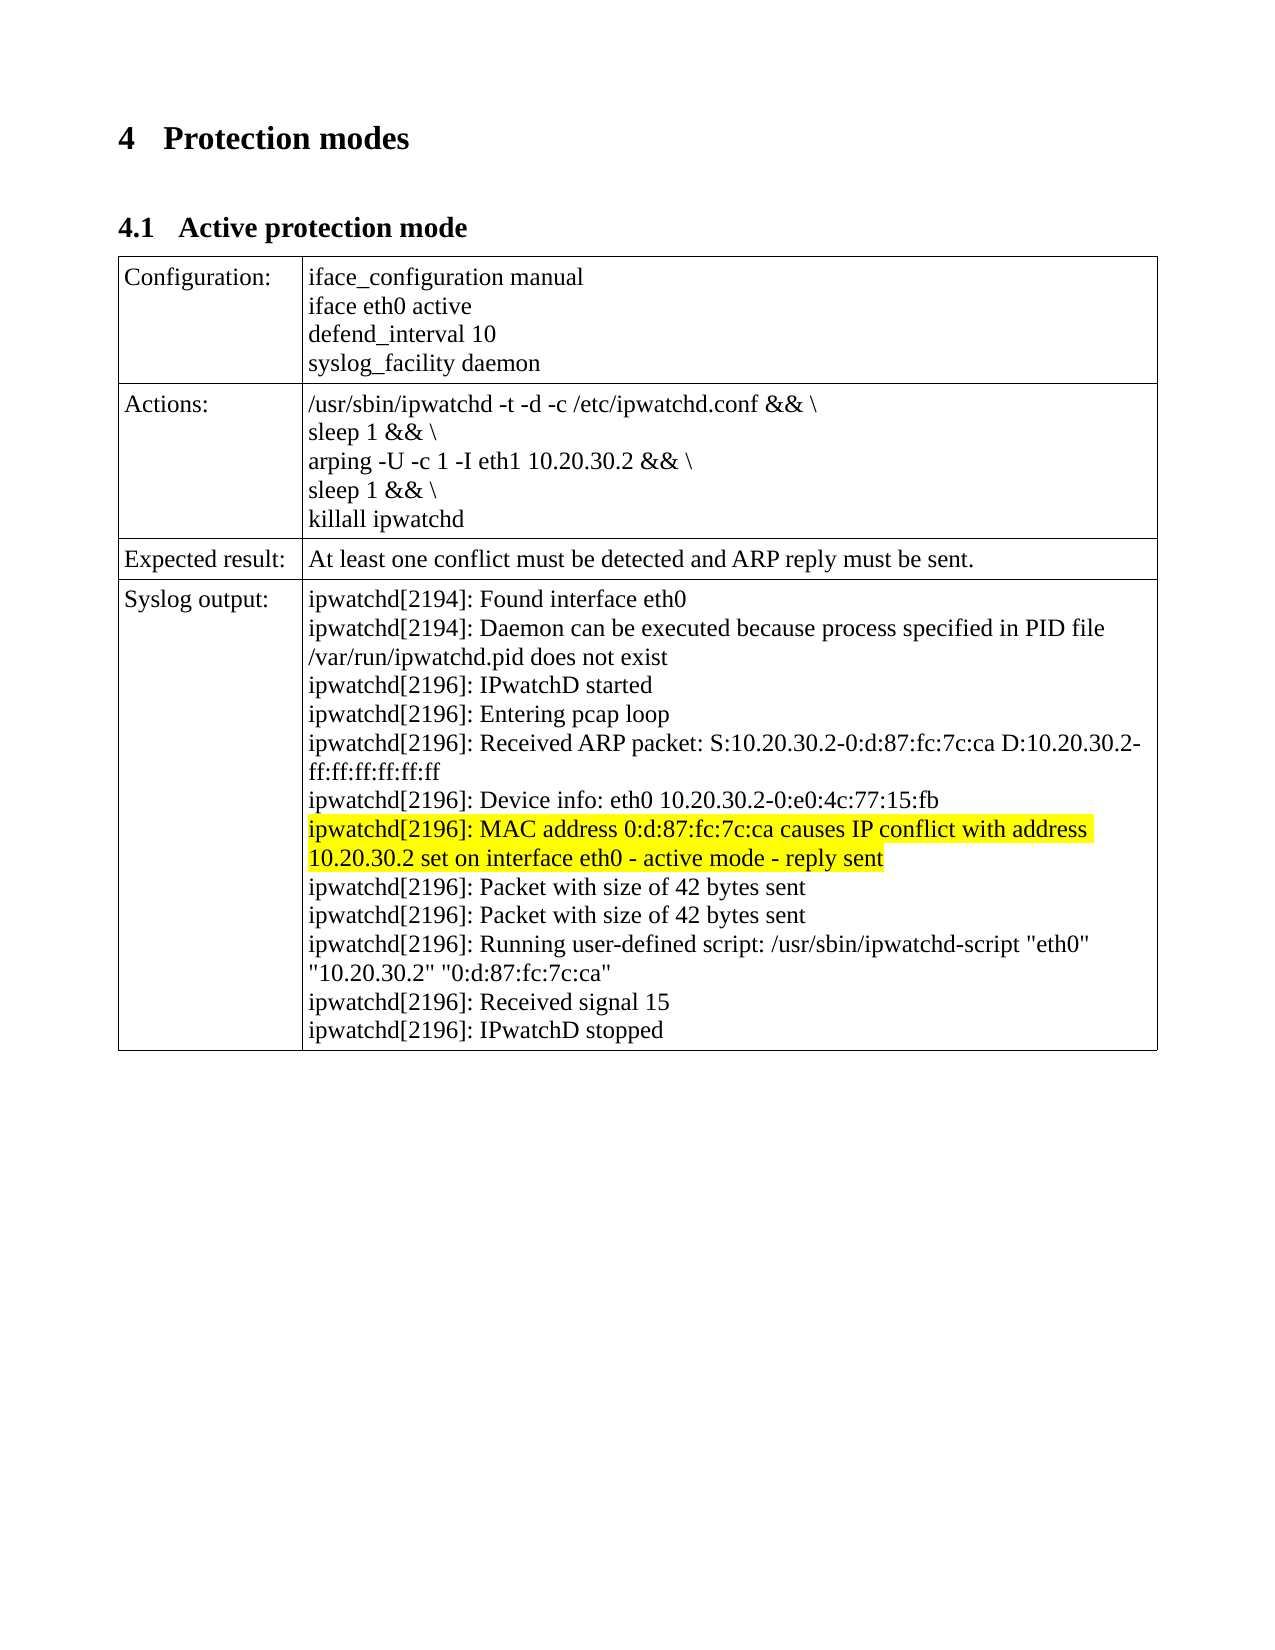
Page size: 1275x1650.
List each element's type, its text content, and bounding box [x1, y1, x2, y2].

table_header Configuration: [119, 257, 302, 383]
table_cell Expected result: [119, 539, 302, 578]
table_cell Syslog output: [119, 580, 302, 1050]
subtitle Protection modes [118, 118, 1157, 156]
table_cell ipwatchd[2194]: Found interface eth0 ipwatchd[2194]: Daemon can be executed because process specified in PID file /var/run/ipwatchd.pid does not exist ipwatchd[2196]: IPwatchD started ipwatchd[2196]: Entering pcap loop ipwatchd[2196]: Received ARP packet: S:10.20.30.2-0:d:87:fc:7c:ca D:10.20.30.2-ff:ff:ff:ff:ff:ff ipwatchd[2196]: Device info: eth0 10.20.30.2-0:e0:4c:77:15:fb ipwatchd[2196]: MAC address 0:d:87:fc:7c:ca causes IP conflict with address 10.20.30.2 set on interface eth0 - active mode - reply sent ipwatchd[2196]: Packet with size of 42 bytes sent ipwatchd[2196]: Packet with size of 42 bytes sent ipwatchd[2196]: Running user-defined script: /usr/sbin/ipwatchd-script "eth0" "10.20.30.2" "0:d:87:fc:7c:ca" ipwatchd[2196]: Received signal 15 ipwatchd[2196]: IPwatchD stopped [303, 580, 1157, 1050]
table_cell /usr/sbin/ipwatchd -t -d -c /etc/ipwatchd.conf && \ sleep 1 && \ arping -U -c 1 -I eth1 10.20.30.2 && \ sleep 1 && \ killall ipwatchd [303, 384, 1157, 538]
table_cell At least one conflict must be detected and ARP reply must be sent. [303, 539, 1157, 578]
table_header iface_configuration manual iface eth0 active defend_interval 10 syslog_facility daemon [303, 257, 1157, 383]
subtitle Active protection mode [118, 210, 1157, 244]
table_cell Actions: [119, 384, 302, 538]
